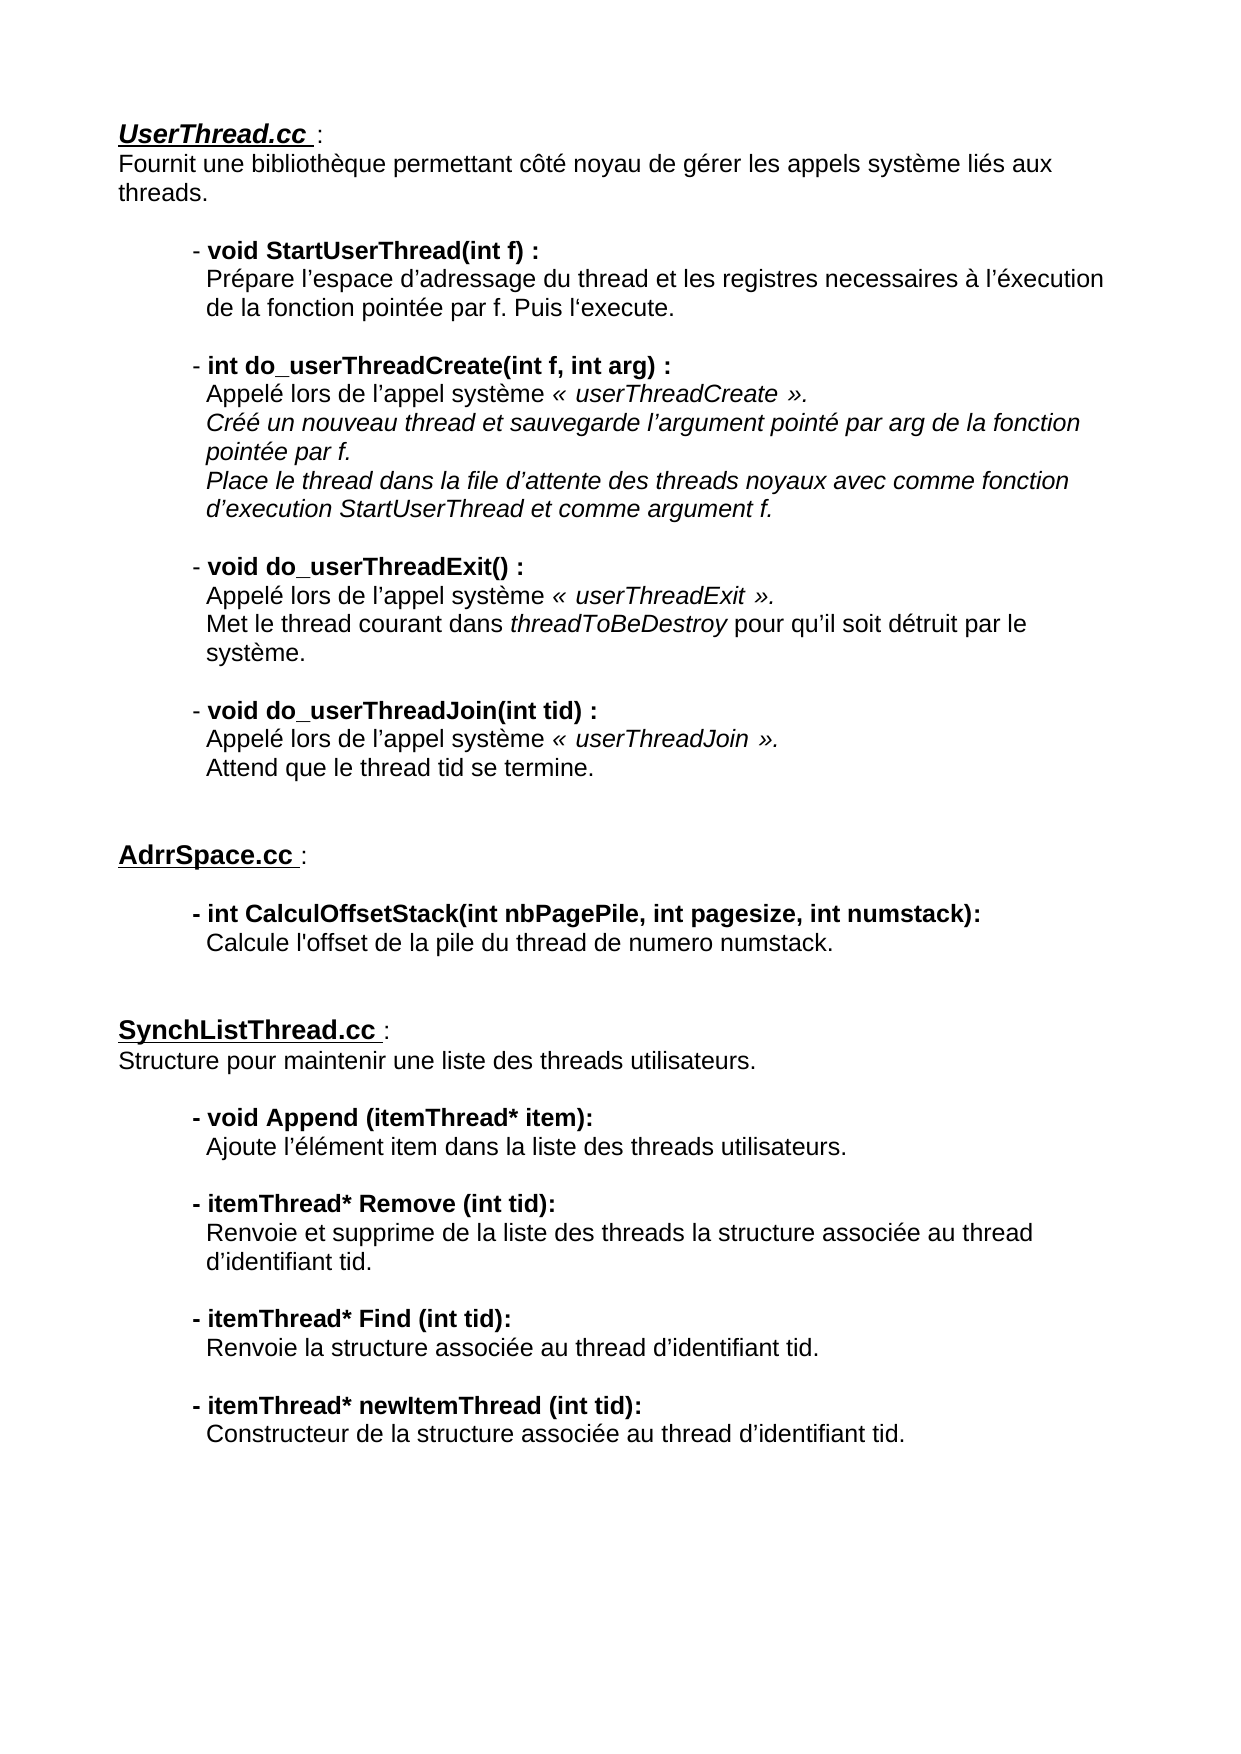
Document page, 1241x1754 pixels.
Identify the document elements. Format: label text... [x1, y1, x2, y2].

text Appelé lors de l’appel système « userThreadExit ». [118, 581, 1122, 609]
text - void do_userThreadExit() : [118, 552, 1122, 581]
text - void do_userThreadJoin(int tid) : [118, 696, 1122, 724]
text - itemThread* Remove (int tid): [118, 1189, 1122, 1218]
text - itemThread* newItemThread (int tid): [118, 1391, 1122, 1419]
text Ajoute l’élément item dans la liste des threads utilisateurs. [118, 1132, 1122, 1161]
text - int CalculOffsetStack(int nbPagePile, int pagesize, int numstack): [118, 899, 1122, 928]
text Structure pour maintenir une liste des threads utilisateurs. [118, 1046, 1122, 1074]
text Appelé lors de l’appel système « userThreadJoin ». [118, 724, 1122, 753]
text Renvoie et supprime de la liste des threads la structure associée au thread d’identifiant tid. [118, 1218, 1122, 1276]
text Place le thread dans la file d’attente des threads noyaux avec comme fonction d’execution StartUserThread et comme argument f. [118, 466, 1122, 523]
text UserThread.cc : [118, 118, 1122, 149]
text - itemThread* Find (int tid): [118, 1304, 1122, 1333]
text Calcule l'offset de la pile du thread de numero numstack. [118, 928, 1122, 957]
text - void Append (itemThread* item): [118, 1103, 1122, 1132]
text Attend que le thread tid se termine. [118, 753, 1122, 782]
text Constructeur de la structure associée au thread d’identifiant tid. [118, 1419, 1122, 1448]
text Prépare l’espace d’adressage du thread et les registres necessaires à l’éxecution de la fonction pointée par f. Puis l‘execute. [118, 264, 1122, 322]
text Renvoie la structure associée au thread d’identifiant tid. [118, 1333, 1122, 1362]
text AdrrSpace.cc : [118, 839, 1122, 871]
text - void StartUserThread(int f) : [118, 236, 1122, 264]
text - int do_userThreadCreate(int f, int arg) : [118, 351, 1122, 379]
text SynchListThread.cc : [118, 1014, 1122, 1046]
text Appelé lors de l’appel système « userThreadCreate ». [118, 379, 1122, 408]
text Fournit une bibliothèque permettant côté noyau de gérer les appels système liés aux threads. [118, 149, 1122, 207]
text Créé un nouveau thread et sauvegarde l’argument pointé par arg de la fonction pointée par f. [118, 408, 1122, 466]
text Met le thread courant dans threadToBeDestroy pour qu’il soit détruit par le système. [118, 609, 1122, 667]
